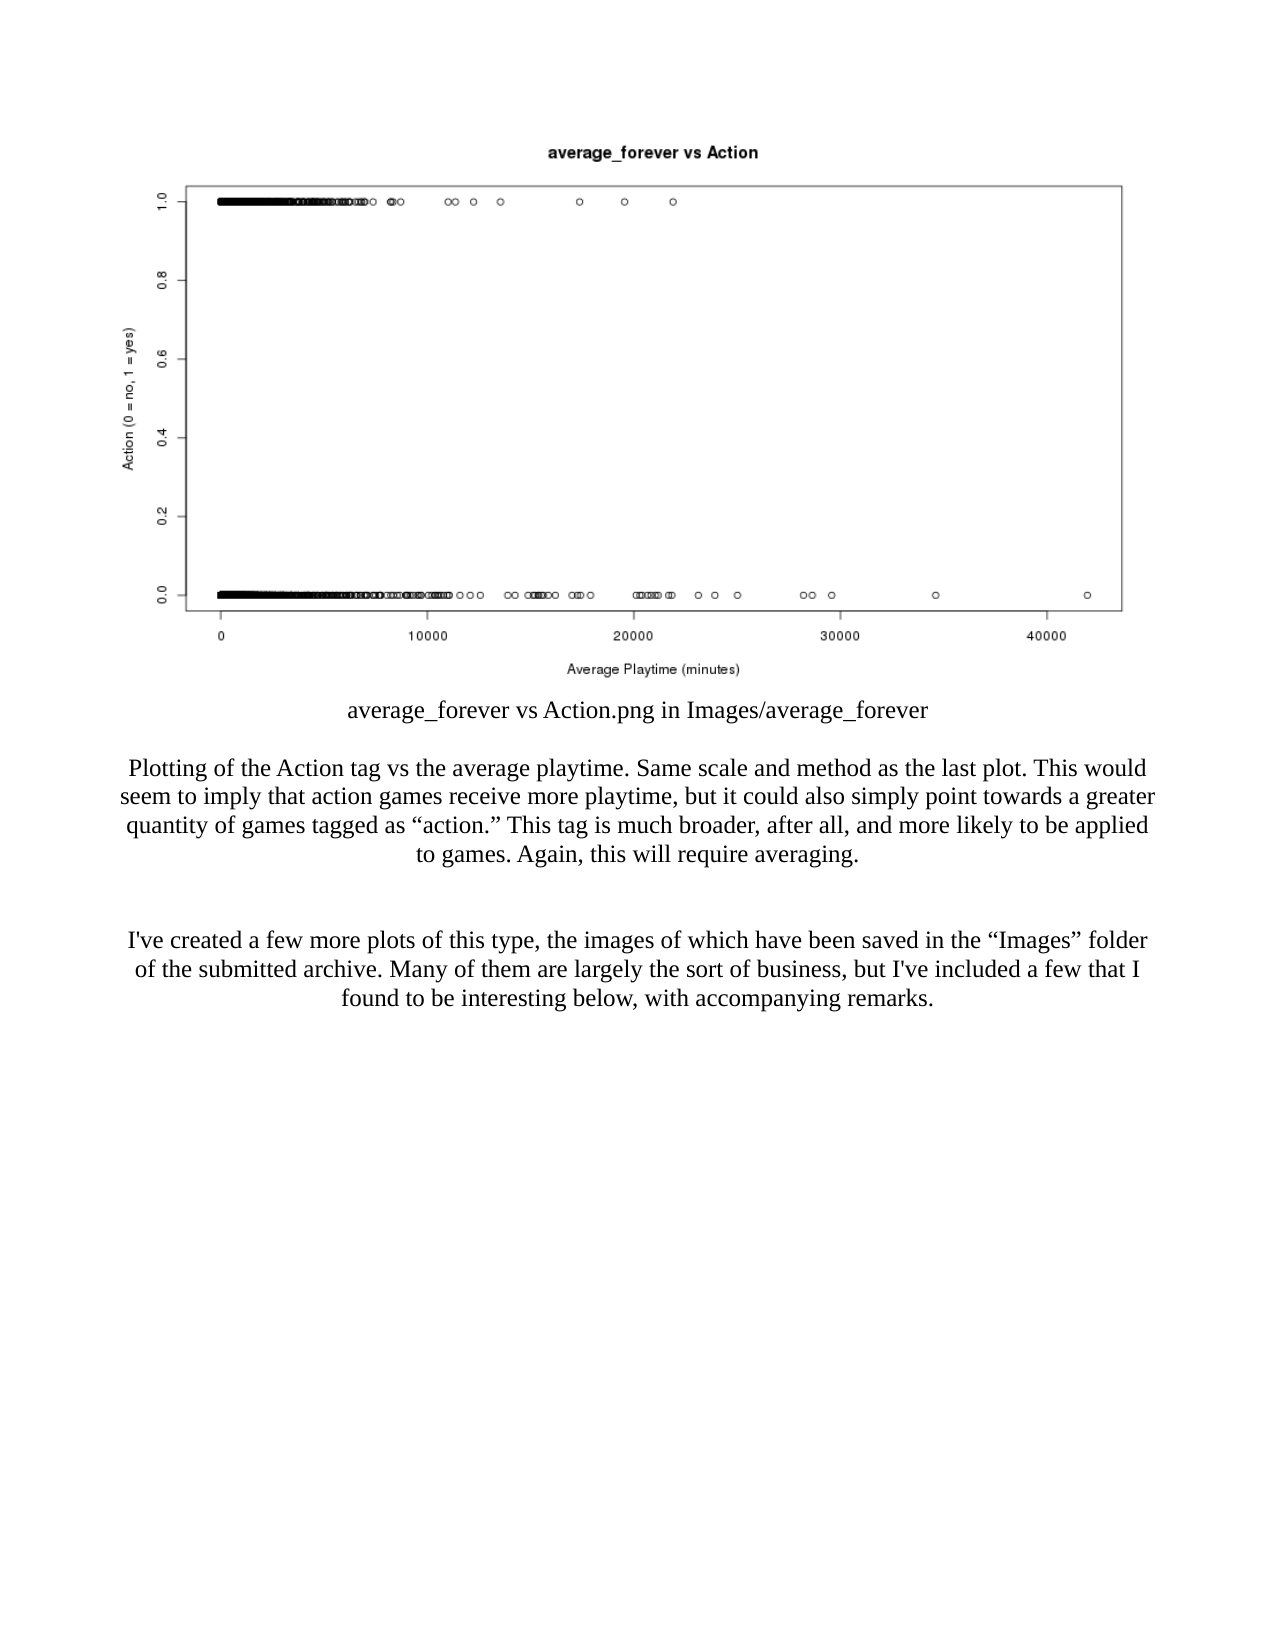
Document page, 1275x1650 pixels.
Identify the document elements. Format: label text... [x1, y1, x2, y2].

text I've created a few more plots of this type, the images of which have been saved in the “Images” folder of the submitted archive. Many of them are largely the sort of business, but I've included a few that I found to be interesting below, with accompanying remarks. [118, 925, 1157, 1011]
text average_forever vs Action.png in Images/average_forever [118, 696, 1157, 724]
text Plotting of the Action tag vs the average playtime. Same scale and method as the last plot. This would seem to imply that action games receive more playtime, but it could also simply point towards a greater quantity of games tagged as “action.” This tag is much broader, after all, and more likely to be applied to games. Again, this will require averaging. [118, 753, 1157, 868]
picture [118, 118, 1157, 696]
